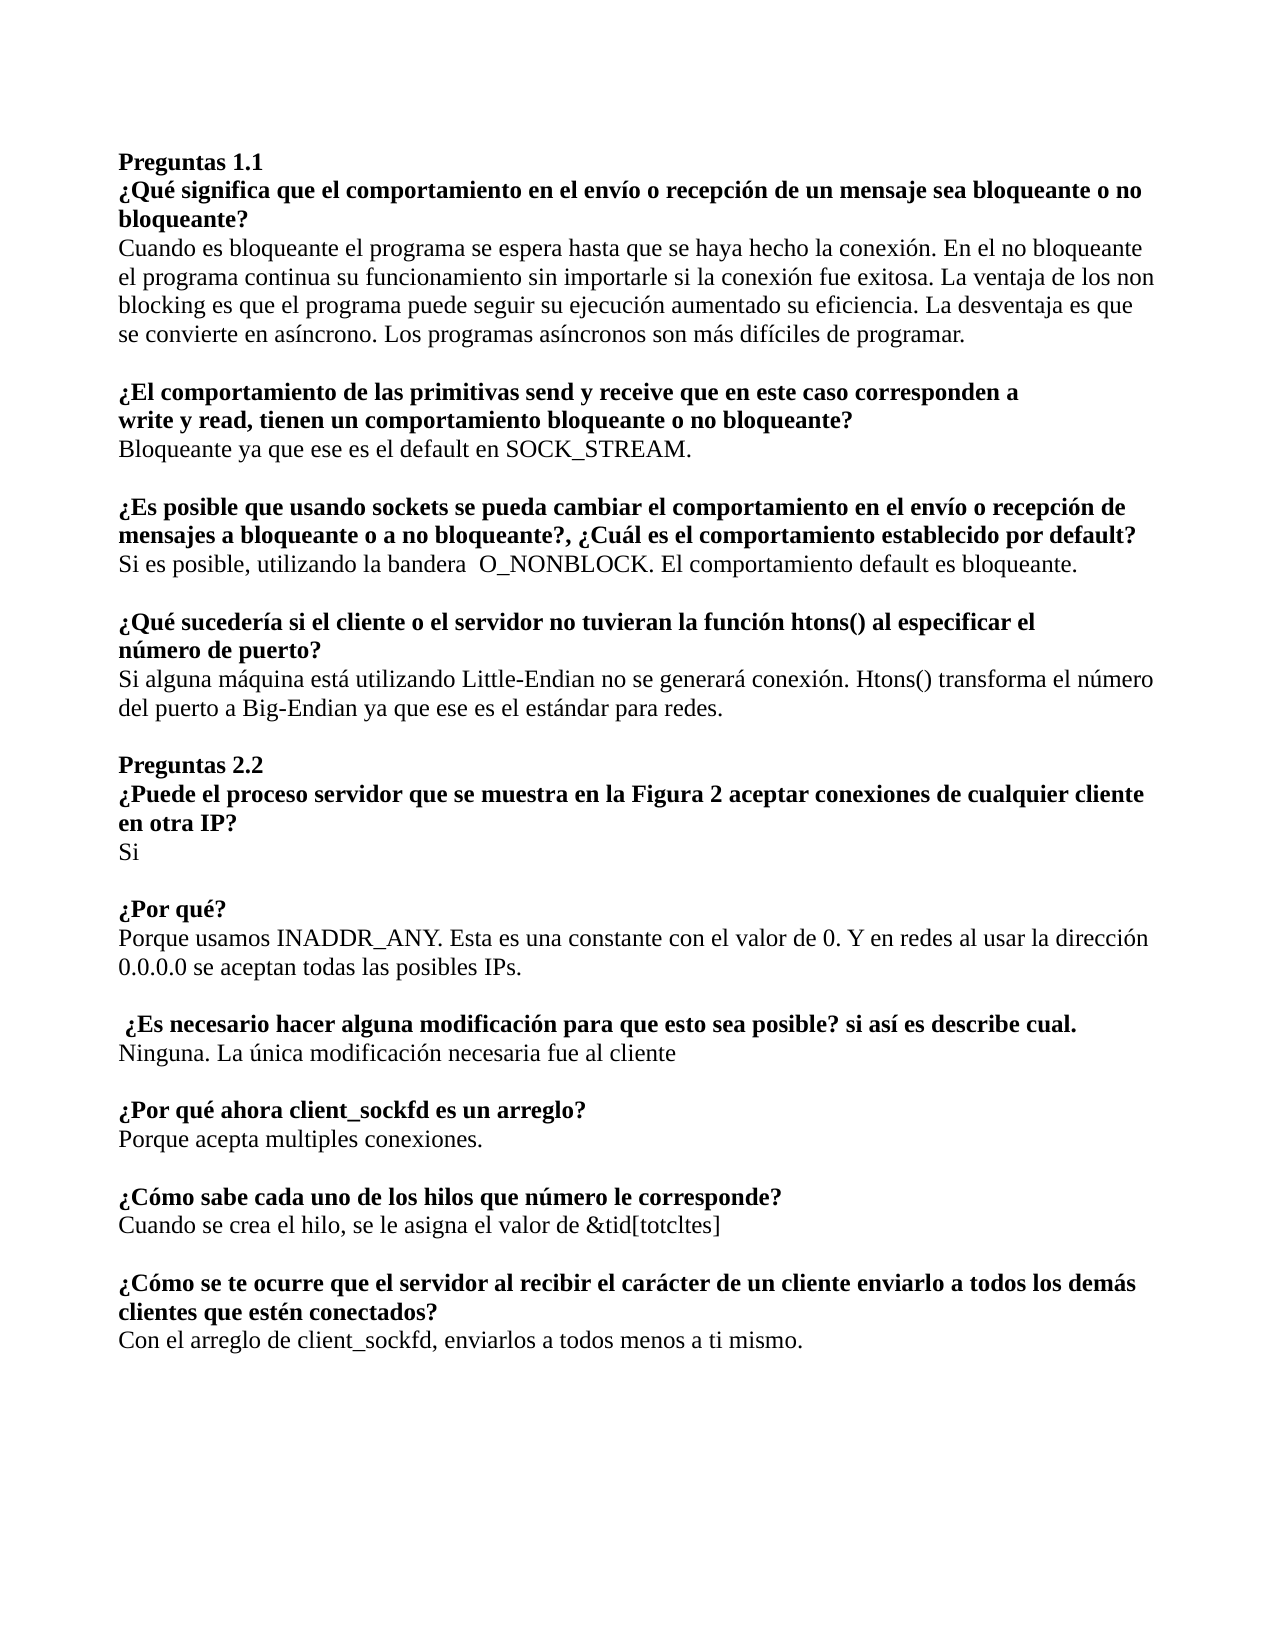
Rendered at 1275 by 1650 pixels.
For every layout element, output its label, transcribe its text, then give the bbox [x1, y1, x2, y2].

text Si [118, 837, 1157, 866]
text Porque usamos INADDR_ANY. Esta es una constante con el valor de 0. Y en redes al usar la dirección 0.0.0.0 se aceptan todas las posibles IPs. [118, 923, 1157, 981]
text bloqueante? [118, 204, 1157, 233]
text Si alguna máquina está utilizando Little-Endian no se generará conexión. Htons() transforma el número del puerto a Big-Endian ya que ese es el estándar para redes. [118, 664, 1157, 722]
text ¿Cómo sabe cada uno de los hilos que número le corresponde? [118, 1182, 1157, 1211]
text Con el arreglo de client_sockfd, enviarlos a todos menos a ti mismo. [118, 1326, 1157, 1354]
text ¿Por qué? [118, 894, 1157, 923]
text ¿Qué significa que el comportamiento en el envío o recepción de un mensaje sea bloqueante o no [118, 176, 1157, 204]
text ¿Puede el proceso servidor que se muestra en la Figura 2 aceptar conexiones de cualquier cliente [118, 779, 1157, 808]
text en otra IP? [118, 808, 1157, 837]
text Preguntas 1.1 [118, 147, 1157, 176]
text write y read, tienen un comportamiento bloqueante o no bloqueante? [118, 406, 1157, 434]
text mensajes a bloqueante o a no bloqueante?, ¿Cuál es el comportamiento establecido por default? [118, 521, 1157, 549]
text ¿Qué sucedería si el cliente o el servidor no tuvieran la función htons() al especificar el [118, 607, 1157, 636]
text Preguntas 2.2 [118, 751, 1157, 779]
text Ninguna. La única modificación necesaria fue al cliente [118, 1038, 1157, 1067]
text Si es posible, utilizando la bandera O_NONBLOCK. El comportamiento default es bloqueante. [118, 549, 1157, 578]
text ¿Cómo se te ocurre que el servidor al recibir el carácter de un cliente enviarlo a todos los demás [118, 1268, 1157, 1297]
text clientes que estén conectados? [118, 1297, 1157, 1326]
text Bloqueante ya que ese es el default en SOCK_STREAM. [118, 434, 1157, 463]
text Porque acepta multiples conexiones. [118, 1124, 1157, 1153]
text ¿Es necesario hacer alguna modificación para que esto sea posible? si así es describe cual. [118, 1009, 1157, 1038]
text Cuando es bloqueante el programa se espera hasta que se haya hecho la conexión. En el no bloqueante el programa continua su funcionamiento sin importarle si la conexión fue exitosa. La ventaja de los non blocking es que el programa puede seguir su ejecución aumentado su eficiencia. La desventaja es que se convierte en asíncrono. Los programas asíncronos son más difíciles de programar. [118, 233, 1157, 348]
text número de puerto? [118, 636, 1157, 664]
text ¿El comportamiento de las primitivas send y receive que en este caso corresponden a [118, 377, 1157, 406]
text ¿Por qué ahora client_sockfd es un arreglo? [118, 1096, 1157, 1124]
text ¿Es posible que usando sockets se pueda cambiar el comportamiento en el envío o recepción de [118, 492, 1157, 521]
text Cuando se crea el hilo, se le asigna el valor de &tid[totcltes] [118, 1211, 1157, 1239]
